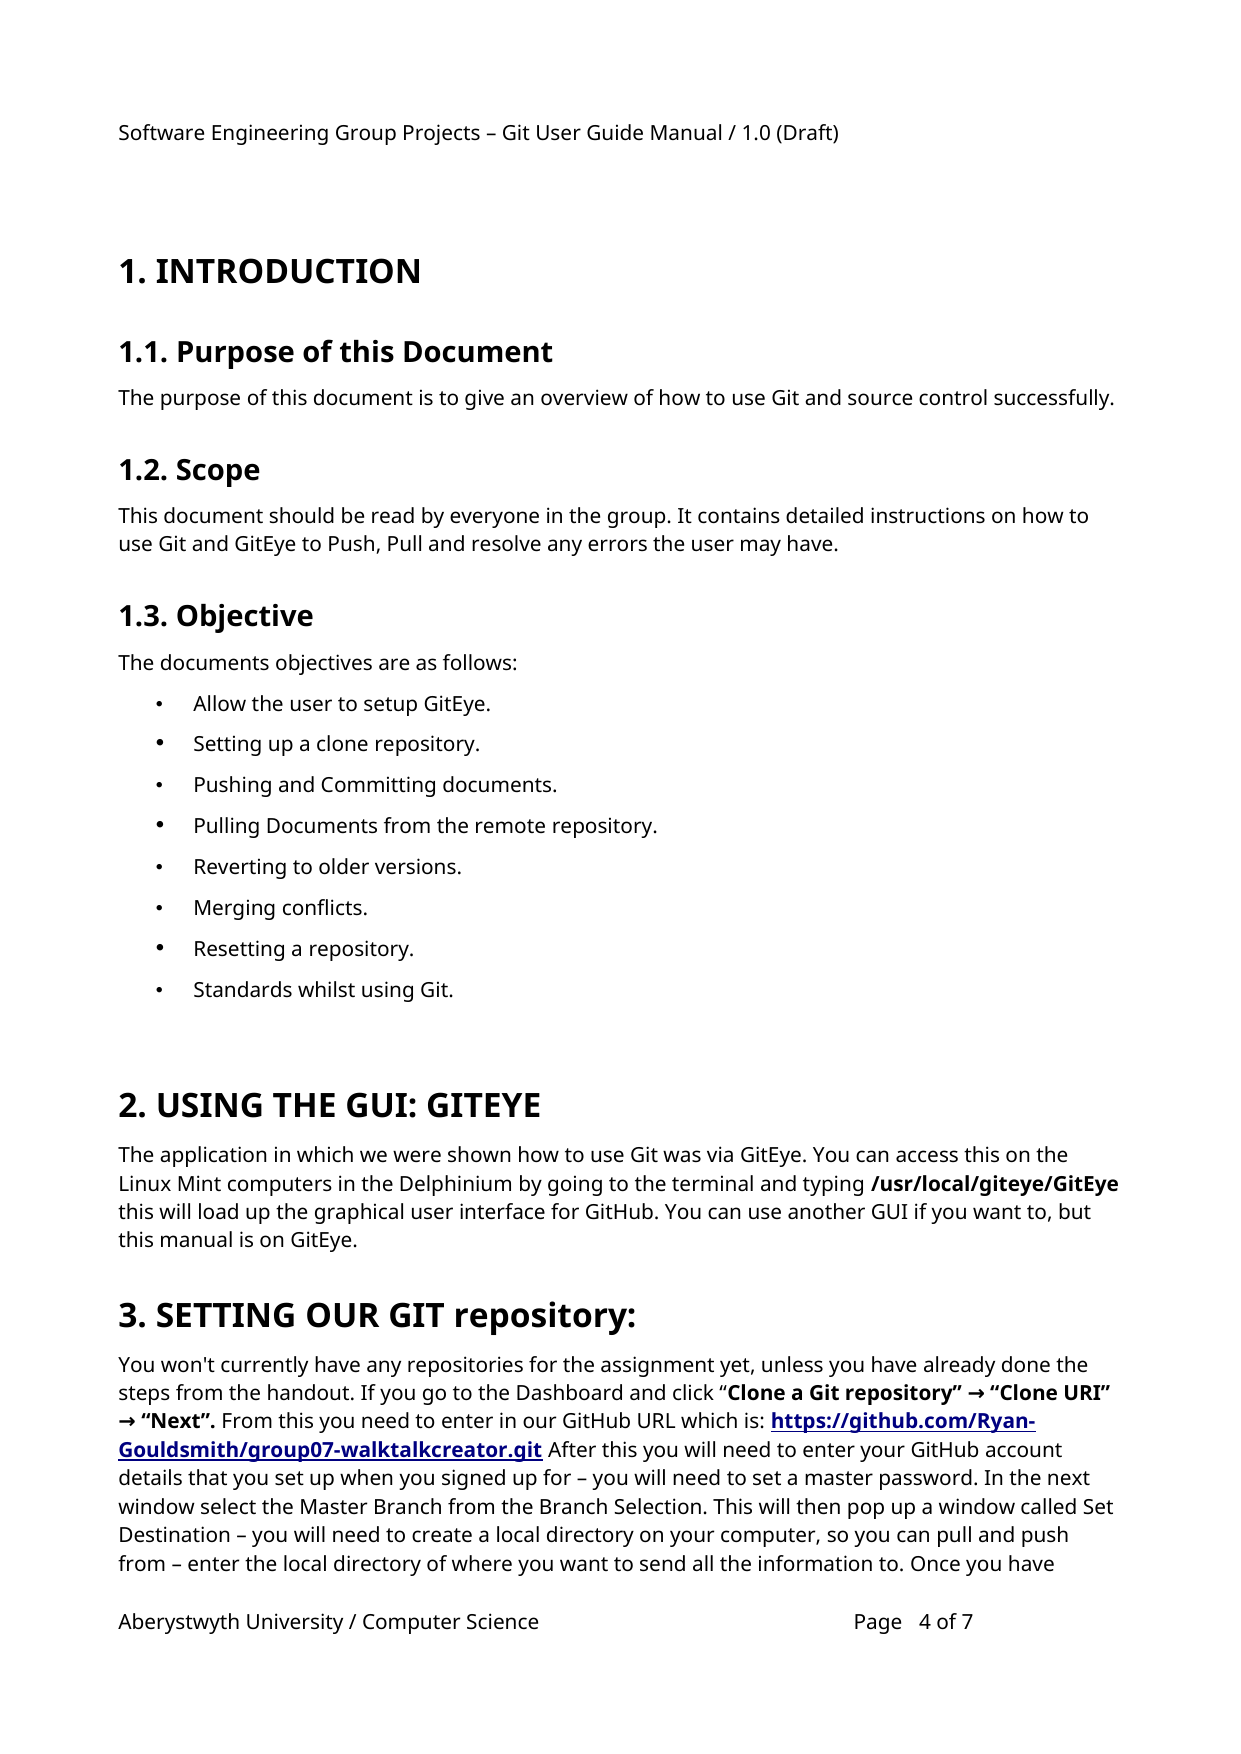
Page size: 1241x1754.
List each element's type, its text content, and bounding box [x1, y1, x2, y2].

text The application in which we were shown how to use Git was via GitEye. You can access this on the Linux Mint computers in the Delphinium by going to the terminal and typing /usr/local/giteye/GitEye this will load up the graphical user interface for GitHub. You can use another GUI if you want to, but this manual is on GitEye. [118, 1140, 1122, 1254]
list Reverting to older versions. [156, 852, 1122, 881]
subtitle 1. INTRODUCTION [118, 248, 1122, 293]
list Pushing and Committing documents. [156, 771, 1122, 799]
list Standards whilst using Git. [156, 975, 1122, 1004]
text The documents objectives are as follows: [118, 648, 1122, 676]
subtitle 1.3. Objective [118, 596, 1122, 635]
list Setting up a clone repository. [156, 729, 1122, 758]
list Merging conflicts. [156, 893, 1122, 922]
text You won't currently have any repositories for the assignment yet, unless you have already done the steps from the handout. If you go to the Dashboard and click “Clone a Git repository” → “Clone URI” → “Next”. From this you need to enter in our GitHub URL which is: https://github.com/Ryan-Gouldsmith/group07-walktalkcreator.git After this you will need to enter your GitHub account details that you set up when you signed up for – you will need to set a master password. In the next window select the Master Branch from the Branch Selection. This will then pop up a window called Set Destination – you will need to create a local directory on your computer, so you can pull and push from – enter the local directory of where you want to send all the information to. Once you have [118, 1350, 1122, 1577]
list Resetting a repository. [156, 934, 1122, 963]
subtitle 3. SETTING OUR GIT repository: [118, 1292, 1122, 1337]
list Allow the user to setup GitEye. [156, 689, 1122, 717]
text This document should be read by everyone in the group. It contains detailed instructions on how to use Git and GitEye to Push, Pull and resolve any errors the user may have. [118, 501, 1122, 558]
list Pulling Documents from the remote repository. [156, 811, 1122, 840]
subtitle 2. USING THE GUI: GITEYE [118, 1082, 1122, 1128]
subtitle 1.2. Scope [118, 449, 1122, 489]
subtitle 1.1. Purpose of this Document [118, 331, 1122, 371]
text The purpose of this document is to give an overview of how to use Git and source control successfully. [118, 383, 1122, 411]
